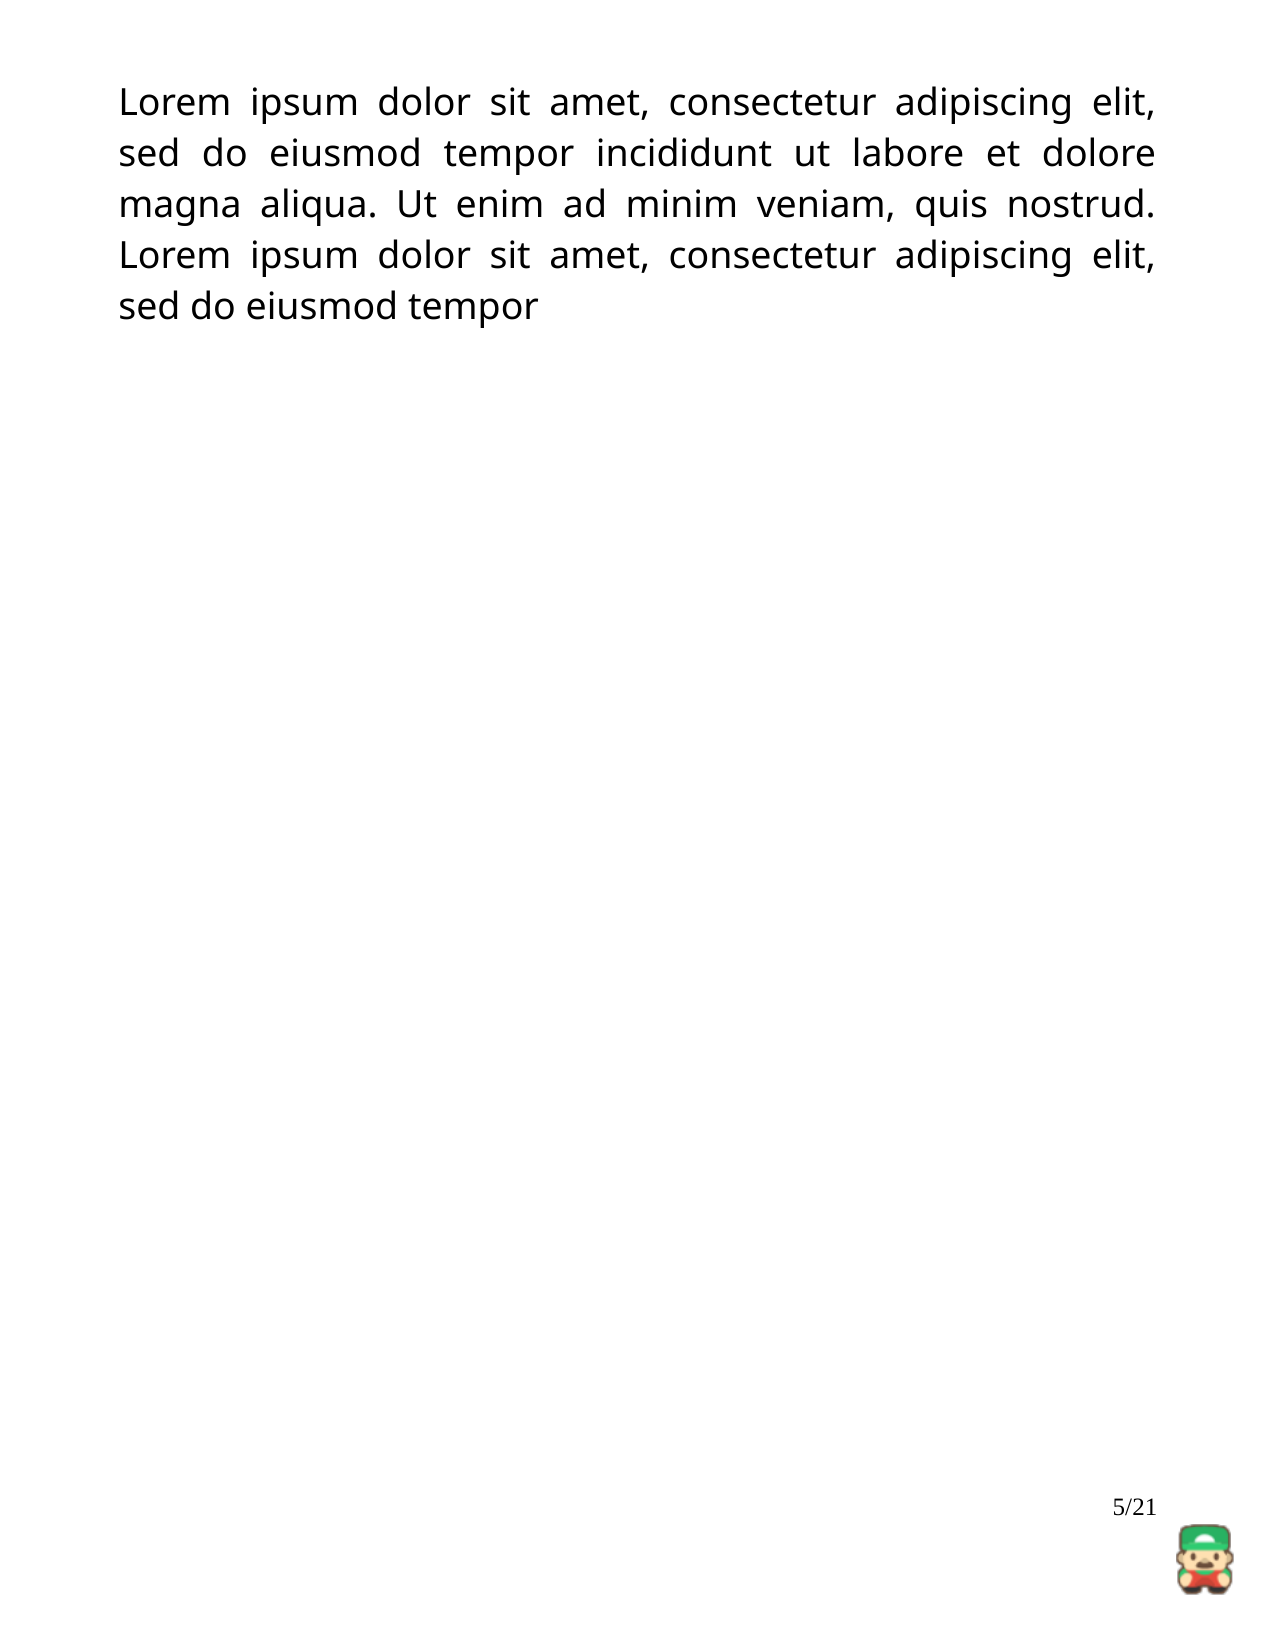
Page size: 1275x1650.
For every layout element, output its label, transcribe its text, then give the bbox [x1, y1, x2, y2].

text Lorem ipsum dolor sit amet, consectetur adipiscing elit, sed do eiusmod tempor incididunt ut labore et dolore magna aliqua. Ut enim ad minim veniam, quis nostrud. Lorem ipsum dolor sit amet, consectetur adipiscing elit, sed do eiusmod tempor [118, 75, 1157, 330]
picture [1175, 1523, 1235, 1596]
